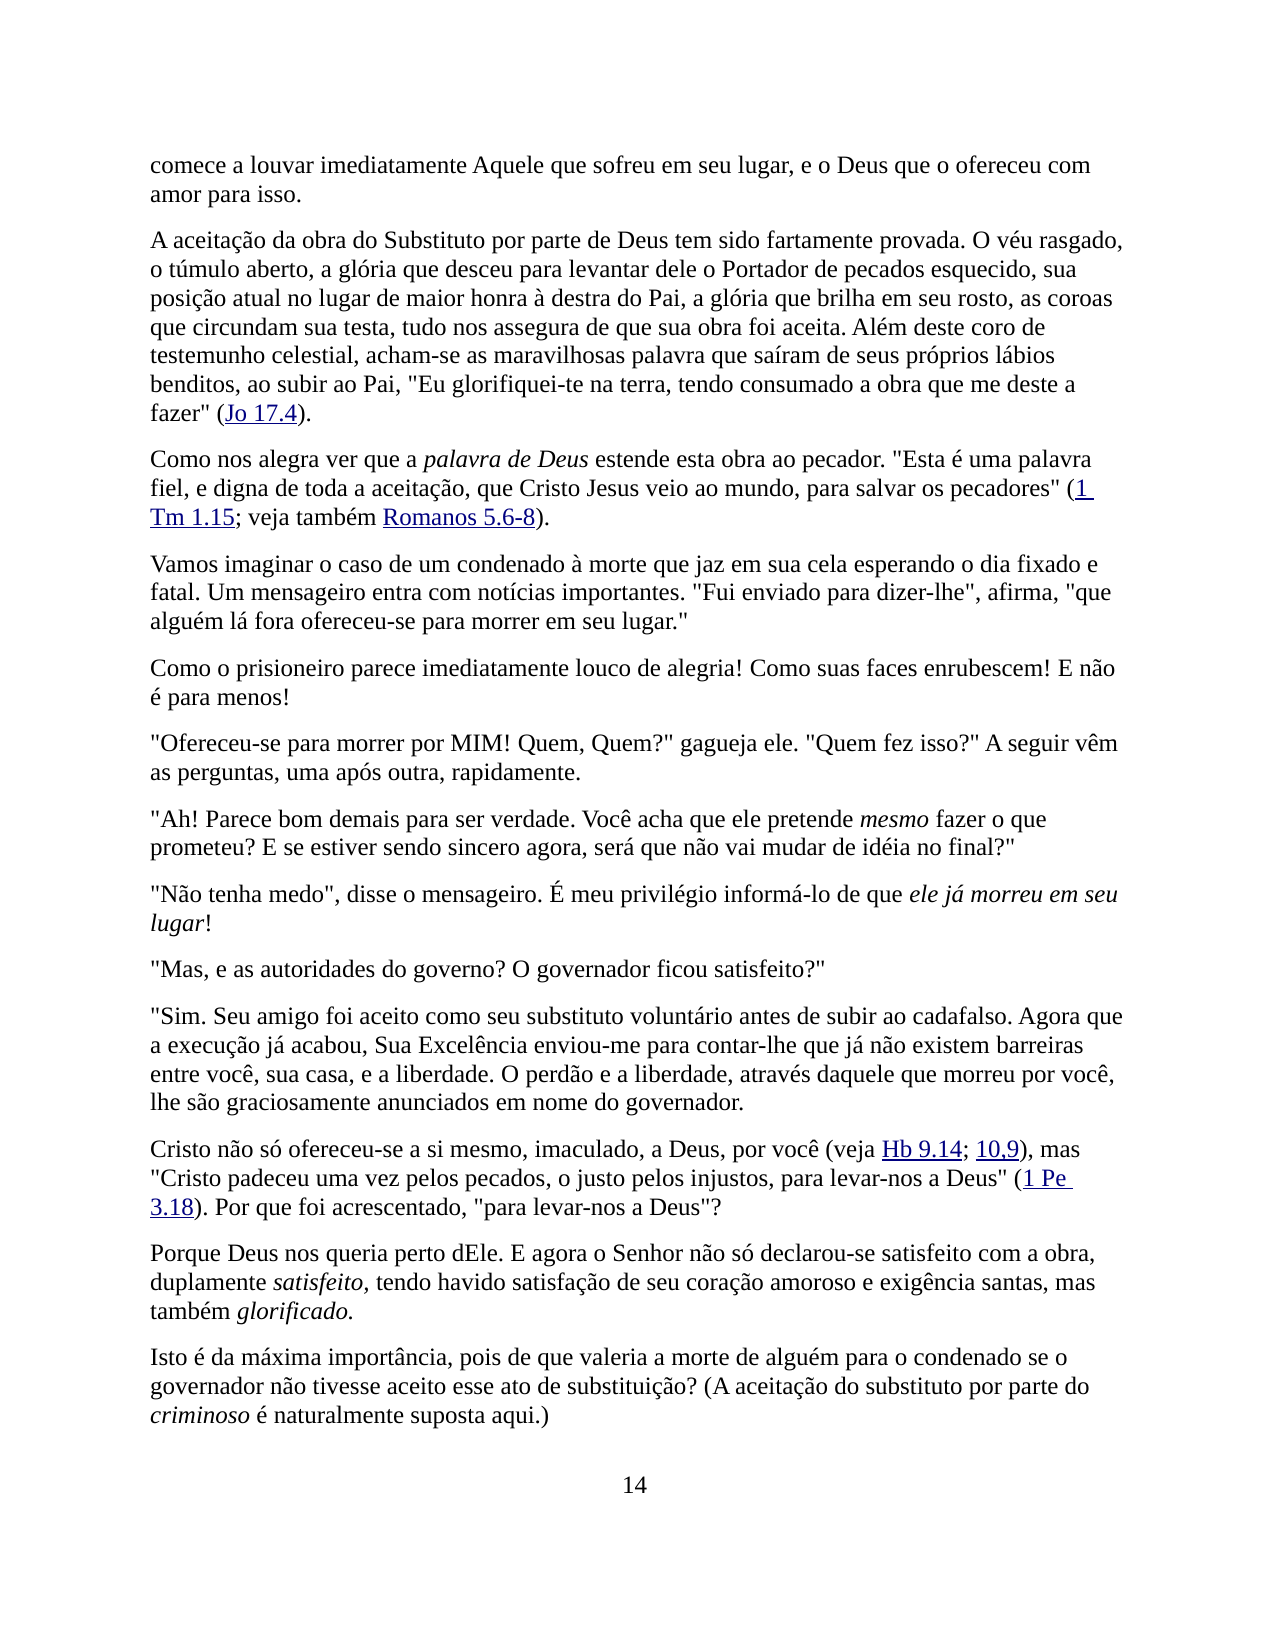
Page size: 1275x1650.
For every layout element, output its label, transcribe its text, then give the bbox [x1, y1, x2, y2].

text "Sim. Seu amigo foi aceito como seu substituto voluntário antes de subir ao cadafalso. Agora que a execução já acabou, Sua Excelência enviou-me para contar-lhe que já não existem barreiras entre você, sua casa, e a liberdade. O perdão e a liberdade, através daquele que morreu por você, lhe são graciosamente anunciados em nome do governador. [150, 1001, 1125, 1116]
text comece a louvar imediatamente Aquele que sofreu em seu lugar, e o Deus que o ofereceu com amor para isso. [150, 150, 1125, 207]
text "Não tenha medo", disse o mensageiro. É meu privilégio informá-lo de que ele já morreu em seu lugar! [150, 879, 1125, 937]
text Como nos alegra ver que a palavra de Deus estende esta obra ao pecador. "Esta é uma palavra fiel, e digna de toda a aceitação, que Cristo Jesus veio ao mundo, para salvar os pecadores" (1 Tm 1.15; veja também Romanos 5.6-8). [150, 444, 1125, 531]
text "Ah! Parece bom demais para ser verdade. Você acha que ele pretende mesmo fazer o que prometeu? E se estiver sendo sincero agora, será que não vai mudar de idéia no final?" [150, 804, 1125, 861]
text A aceitação da obra do Substituto por parte de Deus tem sido fartamente provada. O véu rasgado, o túmulo aberto, a glória que desceu para levantar dele o Portador de pecados esquecido, sua posição atual no lugar de maior honra à destra do Pai, a glória que brilha em seu rosto, as coroas que circundam sua testa, tudo nos assegura de que sua obra foi aceita. Além deste coro de testemunho celestial, acham-se as maravilhosas palavra que saíram de seus próprios lábios benditos, ao subir ao Pai, "Eu glorifiquei-te na terra, tendo consumado a obra que me deste a fazer" (Jo 17.4). [150, 225, 1125, 427]
text Isto é da máxima importância, pois de que valeria a morte de alguém para o condenado se o governador não tivesse aceito esse ato de substituição? (A aceitação do substituto por parte do criminoso é naturalmente suposta aqui.) [150, 1342, 1125, 1429]
text Como o prisioneiro parece imediatamente louco de alegria! Como suas faces enrubescem! E não é para menos! [150, 653, 1125, 710]
text Cristo não só ofereceu-se a si mesmo, imaculado, a Deus, por você (veja Hb 9.14; 10,9), mas "Cristo padeceu uma vez pelos pecados, o justo pelos injustos, para levar-nos a Deus" (1 Pe 3.18). Por que foi acrescentado, "para levar-nos a Deus"? [150, 1134, 1125, 1220]
text Porque Deus nos queria perto dEle. E agora o Senhor não só declarou-se satisfeito com a obra, duplamente satisfeito, tendo havido satisfação de seu coração amoroso e exigência santas, mas também glorificado. [150, 1238, 1125, 1324]
text "Mas, e as autoridades do governo? O governador ficou satisfeito?" [150, 954, 1125, 983]
text "Ofereceu-se para morrer por MIM! Quem, Quem?" gagueja ele. "Quem fez isso?" A seguir vêm as perguntas, uma após outra, rapidamente. [150, 728, 1125, 786]
text Vamos imaginar o caso de um condenado à morte que jaz em sua cela esperando o dia fixado e fatal. Um mensageiro entra com notícias importantes. "Fui enviado para dizer-lhe", afirma, "que alguém lá fora ofereceu-se para morrer em seu lugar." [150, 549, 1125, 635]
